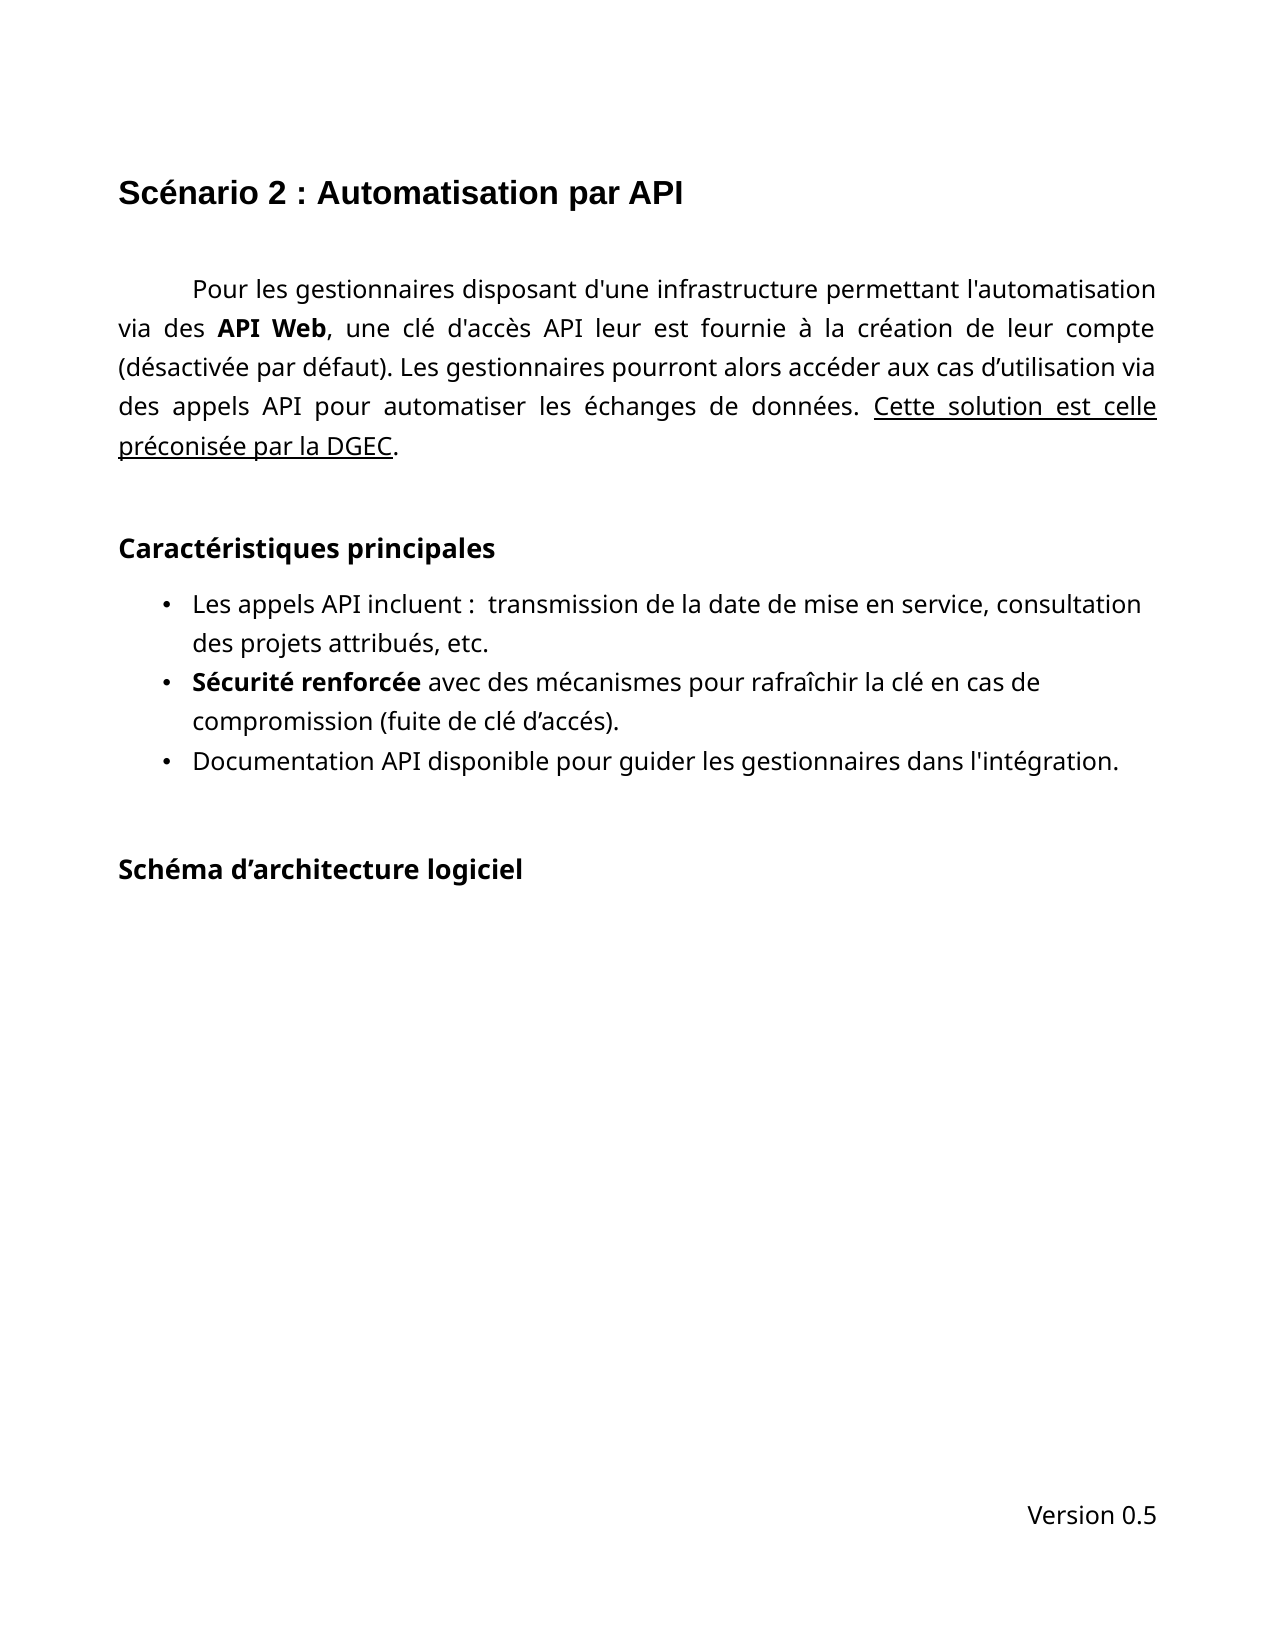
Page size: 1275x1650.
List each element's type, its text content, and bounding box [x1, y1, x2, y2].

text Caractéristiques principales [118, 529, 1157, 566]
list Sécurité renforcée avec des mécanismes pour rafraîchir la clé en cas de compromission (fuite de clé d’accés). [162, 665, 1157, 738]
text Schéma d’architecture logiciel [118, 851, 1157, 888]
list Documentation API disponible pour guider les gestionnaires dans l'intégration. [162, 743, 1157, 777]
subtitle Scénario 2 : Automatisation par API [118, 173, 1157, 211]
text Pour les gestionnaires disposant d'une infrastructure permettant l'automatisation via des API Web, une clé d'accès API leur est fournie à la création de leur compte (désactivée par défaut). Les gestionnaires pourront alors accéder aux cas d’utilisation via des appels API pour automatiser les échanges de données. Cette solution est celle préconisée par la DGEC. [118, 272, 1157, 462]
list Les appels API incluent : transmission de la date de mise en service, consultation des projets attribués, etc. [162, 587, 1157, 660]
